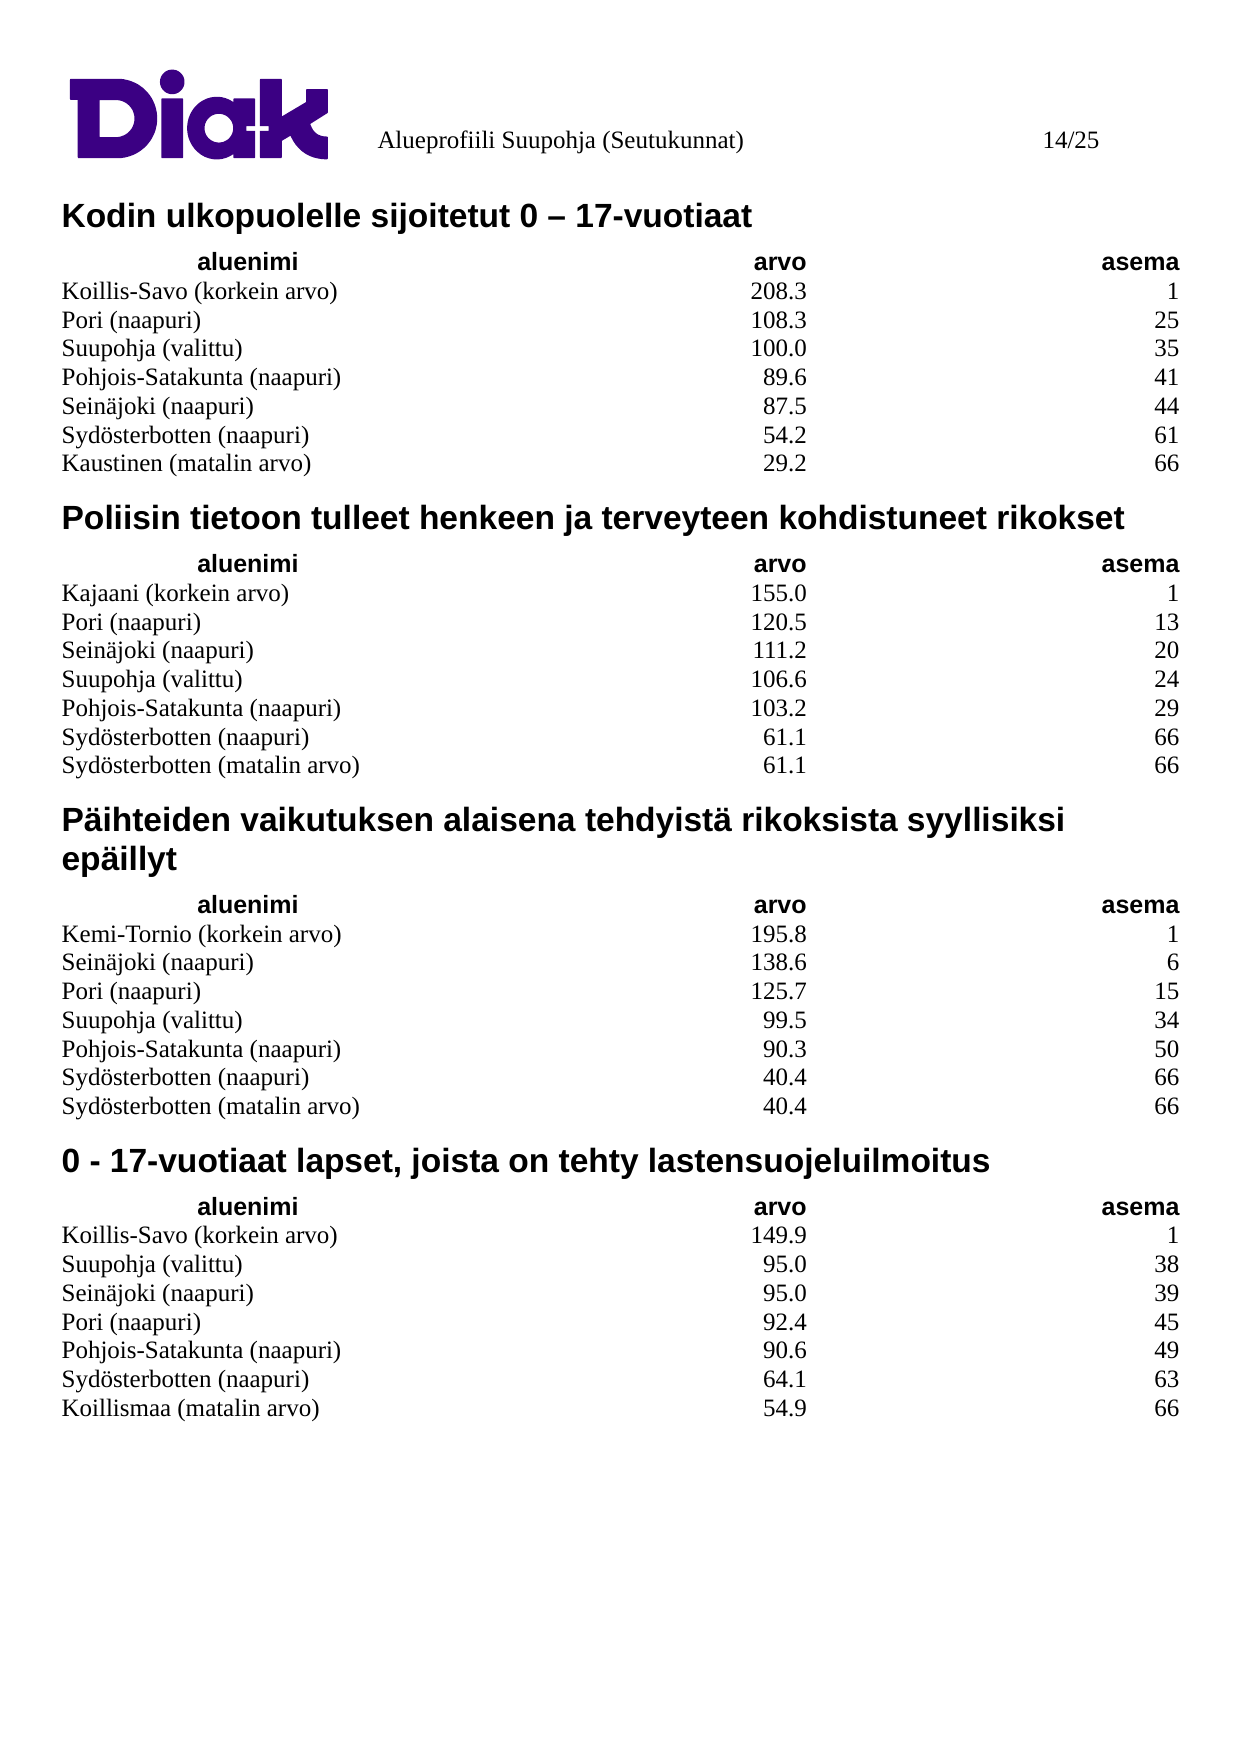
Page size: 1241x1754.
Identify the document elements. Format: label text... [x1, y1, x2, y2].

table_cell 66 [806, 1393, 1179, 1422]
table_cell Suupohja (valittu) [61, 334, 434, 362]
table_cell Suupohja (valittu) [61, 1005, 434, 1034]
table_header aluenimi [61, 890, 434, 919]
table_cell 120.5 [434, 607, 806, 636]
table_cell 24 [806, 664, 1179, 693]
table_header arvo [434, 247, 806, 276]
table_cell 64.1 [434, 1364, 806, 1393]
table_cell Seinäjoki (naapuri) [61, 948, 434, 976]
table_cell 66 [806, 1091, 1179, 1120]
table_header asema [806, 549, 1179, 578]
table_cell 108.3 [434, 305, 806, 333]
table_cell 155.0 [434, 578, 806, 607]
table_cell Koillis-Savo (korkein arvo) [61, 1221, 434, 1249]
table_cell 90.3 [434, 1034, 806, 1062]
table_cell Seinäjoki (naapuri) [61, 636, 434, 664]
table_cell 44 [806, 391, 1179, 420]
table_header asema [806, 1192, 1179, 1221]
table_cell Seinäjoki (naapuri) [61, 1278, 434, 1307]
table_cell 50 [806, 1034, 1179, 1062]
table_header asema [806, 890, 1179, 919]
table_cell Kajaani (korkein arvo) [61, 578, 434, 607]
subtitle Poliisin tietoon tulleet henkeen ja terveyteen kohdistuneet rikokset [61, 498, 1179, 537]
table_cell 29 [806, 693, 1179, 722]
table_cell 49 [806, 1336, 1179, 1364]
table_cell Pohjois-Satakunta (naapuri) [61, 693, 434, 722]
table_cell Pori (naapuri) [61, 976, 434, 1005]
table_cell Sydösterbotten (naapuri) [61, 1364, 434, 1393]
table_cell 34 [806, 1005, 1179, 1034]
table_cell 54.9 [434, 1393, 806, 1422]
table_cell 1 [806, 1221, 1179, 1249]
table_cell 61 [806, 420, 1179, 448]
table_cell Koillismaa (matalin arvo) [61, 1393, 434, 1422]
table_cell 66 [806, 751, 1179, 779]
table_cell 45 [806, 1307, 1179, 1336]
table_cell Pori (naapuri) [61, 305, 434, 333]
table_header asema [806, 247, 1179, 276]
table_cell 66 [806, 449, 1179, 477]
table_cell Sydösterbotten (naapuri) [61, 722, 434, 751]
table_header aluenimi [61, 1192, 434, 1221]
table_cell 138.6 [434, 948, 806, 976]
table_cell Pori (naapuri) [61, 607, 434, 636]
table_cell 39 [806, 1278, 1179, 1307]
table_cell 40.4 [434, 1063, 806, 1091]
table_cell 25 [806, 305, 1179, 333]
table_cell 20 [806, 636, 1179, 664]
table_header arvo [434, 890, 806, 919]
table_cell 111.2 [434, 636, 806, 664]
table_cell Suupohja (valittu) [61, 1249, 434, 1278]
table_cell 54.2 [434, 420, 806, 448]
table_cell Pohjois-Satakunta (naapuri) [61, 1336, 434, 1364]
table_cell Sydösterbotten (naapuri) [61, 420, 434, 448]
table_cell Seinäjoki (naapuri) [61, 391, 434, 420]
table_cell 66 [806, 722, 1179, 751]
table_cell Sydösterbotten (naapuri) [61, 1063, 434, 1091]
table_header arvo [434, 1192, 806, 1221]
table_cell 1 [806, 919, 1179, 947]
table_cell 35 [806, 334, 1179, 362]
table_cell Sydösterbotten (matalin arvo) [61, 751, 434, 779]
table_cell 208.3 [434, 276, 806, 305]
table_cell 100.0 [434, 334, 806, 362]
table_cell 99.5 [434, 1005, 806, 1034]
table_header arvo [434, 549, 806, 578]
subtitle 0 - 17-vuotiaat lapset, joista on tehty lastensuojeluilmoitus [61, 1141, 1179, 1179]
table_cell Kemi-Tornio (korkein arvo) [61, 919, 434, 947]
table_cell Pohjois-Satakunta (naapuri) [61, 362, 434, 391]
table_cell 41 [806, 362, 1179, 391]
table_cell 89.6 [434, 362, 806, 391]
table_cell 61.1 [434, 722, 806, 751]
table_cell 40.4 [434, 1091, 806, 1120]
table_cell Pori (naapuri) [61, 1307, 434, 1336]
table_cell 61.1 [434, 751, 806, 779]
table_cell 95.0 [434, 1278, 806, 1307]
table_cell 195.8 [434, 919, 806, 947]
table_cell 63 [806, 1364, 1179, 1393]
table_header aluenimi [61, 549, 434, 578]
table_cell 66 [806, 1063, 1179, 1091]
subtitle Päihteiden vaikutuksen alaisena tehdyistä rikoksista syyllisiksi epäillyt [61, 800, 1179, 877]
table_cell 106.6 [434, 664, 806, 693]
subtitle Kodin ulkopuolelle sijoitetut 0 – 17-vuotiaat [61, 196, 1179, 235]
table_cell 92.4 [434, 1307, 806, 1336]
table_header aluenimi [61, 247, 434, 276]
table_cell 87.5 [434, 391, 806, 420]
table_cell 15 [806, 976, 1179, 1005]
table_cell Suupohja (valittu) [61, 664, 434, 693]
table_cell 6 [806, 948, 1179, 976]
table_cell 103.2 [434, 693, 806, 722]
table_cell 95.0 [434, 1249, 806, 1278]
table_cell 1 [806, 276, 1179, 305]
table_cell 125.7 [434, 976, 806, 1005]
table_cell 90.6 [434, 1336, 806, 1364]
table_cell Koillis-Savo (korkein arvo) [61, 276, 434, 305]
table_cell Sydösterbotten (matalin arvo) [61, 1091, 434, 1120]
table_cell Kaustinen (matalin arvo) [61, 449, 434, 477]
table_cell 38 [806, 1249, 1179, 1278]
table_cell 149.9 [434, 1221, 806, 1249]
table_cell 1 [806, 578, 1179, 607]
table_cell 13 [806, 607, 1179, 636]
table_cell Pohjois-Satakunta (naapuri) [61, 1034, 434, 1062]
table_cell 29.2 [434, 449, 806, 477]
